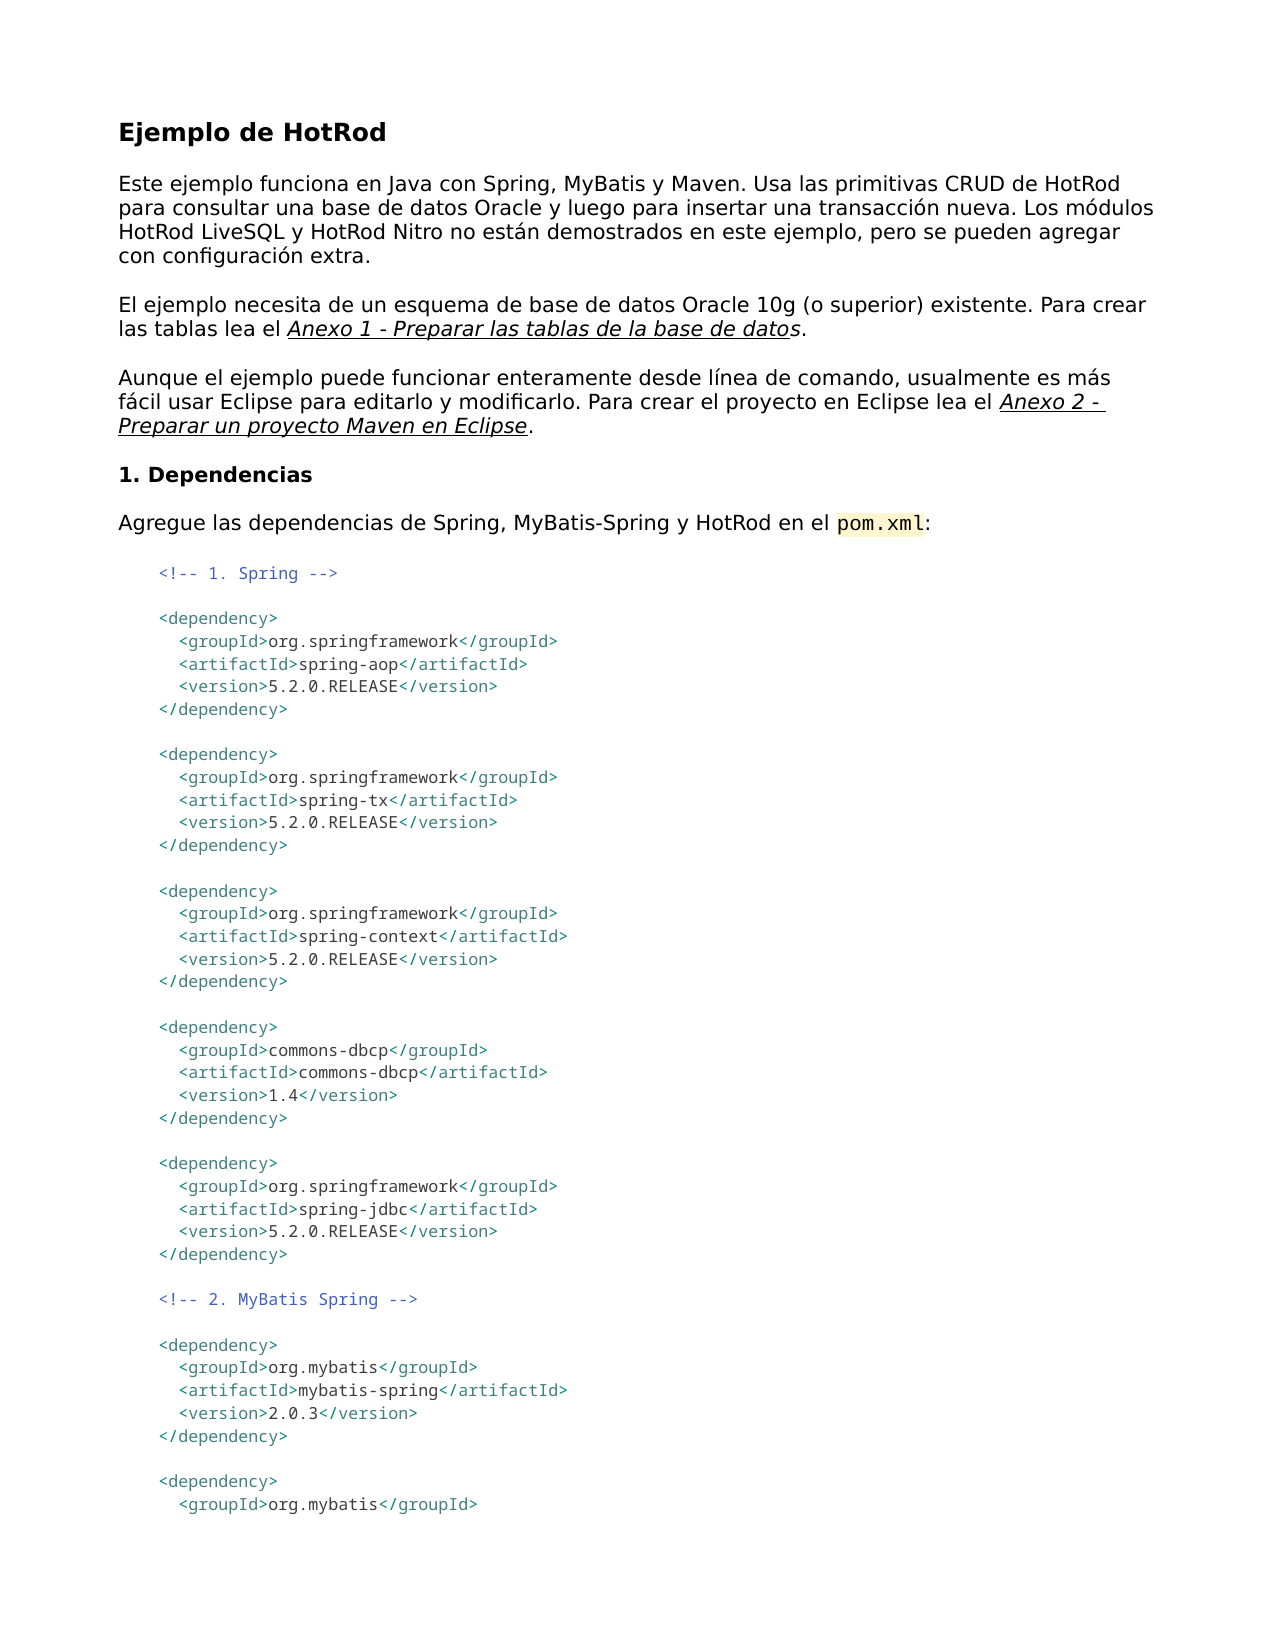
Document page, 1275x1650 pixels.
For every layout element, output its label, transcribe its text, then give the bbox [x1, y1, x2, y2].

text <version>5.2.0.RELEASE</version> [118, 811, 1157, 834]
text <groupId>org.mybatis</groupId> [118, 1356, 1157, 1379]
text Este ejemplo funciona en Java con Spring, MyBatis y Maven. Usa las primitivas CRUD de HotRod para consultar una base de datos Oracle y luego para insertar una transacción nueva. Los módulos HotRod LiveSQL y HotRod Nitro no están demostrados en este ejemplo, pero se pueden agregar con configuración extra. [118, 172, 1157, 269]
text <groupId>org.mybatis</groupId> [118, 1492, 1157, 1515]
text <dependency> [118, 1469, 1157, 1492]
text <version>5.2.0.RELEASE</version> [118, 1220, 1157, 1242]
text <dependency> [118, 607, 1157, 629]
text Agregue las dependencias de Spring, MyBatis-Spring y HotRod en el pom.xml: [118, 511, 1157, 537]
text <groupId>org.springframework</groupId> [118, 629, 1157, 652]
text Aunque el ejemplo puede funcionar enteramente desde línea de comando, usualmente es más fácil usar Eclipse para editarlo y modificarlo. Para crear el proyecto en Eclipse lea el Anexo 2 - Preparar un proyecto Maven en Eclipse. [118, 366, 1157, 438]
text <artifactId>spring-jdbc</artifactId> [118, 1197, 1157, 1220]
text <artifactId>mybatis-spring</artifactId> [118, 1379, 1157, 1401]
text <groupId>org.springframework</groupId> [118, 766, 1157, 788]
text <groupId>commons-dbcp</groupId> [118, 1038, 1157, 1061]
text <version>2.0.3</version> [118, 1401, 1157, 1424]
text <dependency> [118, 879, 1157, 902]
text <version>1.4</version> [118, 1083, 1157, 1106]
text </dependency> [118, 697, 1157, 720]
text <artifactId>commons-dbcp</artifactId> [118, 1061, 1157, 1083]
text </dependency> [118, 970, 1157, 993]
text <artifactId>spring-aop</artifactId> [118, 652, 1157, 675]
text 1. Dependencias [118, 463, 1157, 487]
text </dependency> [118, 1106, 1157, 1129]
text <!-- 2. MyBatis Spring --> [118, 1288, 1157, 1311]
text <groupId>org.springframework</groupId> [118, 902, 1157, 924]
text <dependency> [118, 743, 1157, 766]
text <groupId>org.springframework</groupId> [118, 1174, 1157, 1197]
text <version>5.2.0.RELEASE</version> [118, 947, 1157, 970]
text <artifactId>spring-tx</artifactId> [118, 788, 1157, 811]
text <dependency> [118, 1015, 1157, 1038]
text </dependency> [118, 1424, 1157, 1447]
text El ejemplo necesita de un esquema de base de datos Oracle 10g (o superior) existente. Para crear las tablas lea el Anexo 1 - Preparar las tablas de la base de datos. [118, 293, 1157, 341]
text </dependency> [118, 1242, 1157, 1265]
text <dependency> [118, 1333, 1157, 1356]
text <version>5.2.0.RELEASE</version> [118, 675, 1157, 697]
text <!-- 1. Spring --> [118, 561, 1157, 584]
text <artifactId>spring-context</artifactId> [118, 924, 1157, 947]
text </dependency> [118, 834, 1157, 856]
text Ejemplo de HotRod [118, 118, 1157, 147]
text <dependency> [118, 1152, 1157, 1174]
